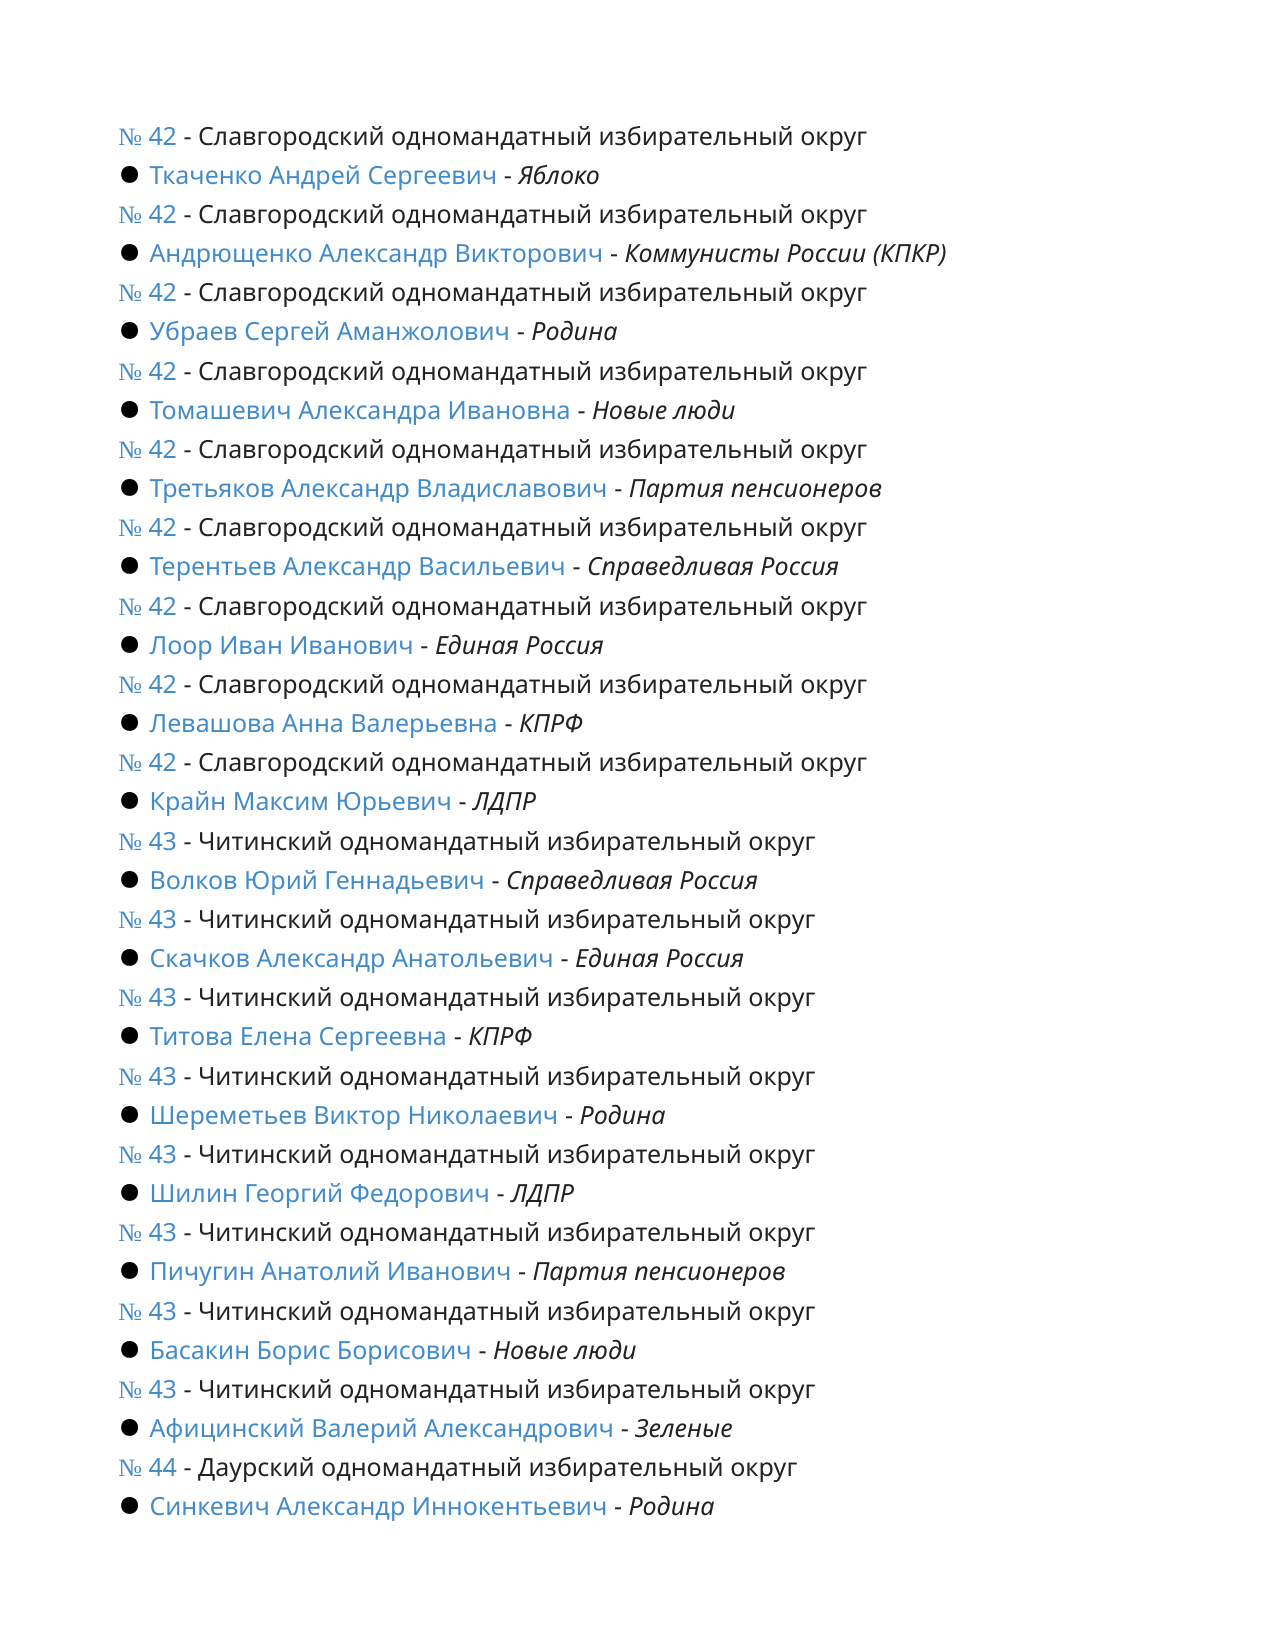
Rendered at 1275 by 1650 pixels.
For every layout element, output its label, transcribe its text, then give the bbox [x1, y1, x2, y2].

text № 42 - Славгородский одномандатный избирательный округ [118, 431, 1157, 466]
list Скачков Александр Анатольевич - Единая Россия [120, 941, 1157, 975]
text № 43 - Читинский одномандатный избирательный округ [118, 1136, 1157, 1171]
list Андрющенко Александр Викторович - Коммунисты России (КПКР) [120, 236, 1157, 270]
text № 44 - Даурский одномандатный избирательный округ [118, 1450, 1157, 1484]
text № 43 - Читинский одномандатный избирательный округ [118, 1293, 1157, 1327]
list Басакин Борис Борисович - Новые люди [120, 1332, 1157, 1366]
list Убраев Сергей Аманжолович - Родина [120, 314, 1157, 348]
text № 42 - Славгородский одномандатный избирательный округ [118, 745, 1157, 779]
text № 43 - Читинский одномандатный избирательный округ [118, 980, 1157, 1014]
list Афицинский Валерий Александрович - Зеленые [120, 1411, 1157, 1445]
text № 43 - Читинский одномандатный избирательный округ [118, 1371, 1157, 1406]
list Крайн Максим Юрьевич - ЛДПР [120, 784, 1157, 818]
text № 43 - Читинский одномандатный избирательный округ [118, 1215, 1157, 1249]
text № 43 - Читинский одномандатный избирательный округ [118, 1058, 1157, 1092]
list Третьяков Александр Владиславович - Партия пенсионеров [120, 471, 1157, 505]
list Шилин Георгий Федорович - ЛДПР [120, 1176, 1157, 1210]
list Ткаченко Андрей Сергеевич - Яблоко [120, 157, 1157, 191]
text № 42 - Славгородский одномандатный избирательный округ [118, 588, 1157, 622]
list Томашевич Александра Ивановна - Новые люди [120, 392, 1157, 426]
list Лоор Иван Иванович - Единая Россия [120, 627, 1157, 661]
list Синкевич Александр Иннокентьевич - Родина [120, 1489, 1157, 1523]
text № 42 - Славгородский одномандатный избирательный округ [118, 353, 1157, 387]
list Пичугин Анатолий Иванович - Партия пенсионеров [120, 1254, 1157, 1288]
list Шереметьев Виктор Николаевич - Родина [120, 1097, 1157, 1131]
text № 42 - Славгородский одномандатный избирательный округ [118, 666, 1157, 701]
text № 42 - Славгородский одномандатный избирательный округ [118, 275, 1157, 309]
text № 42 - Славгородский одномандатный избирательный округ [118, 118, 1157, 152]
list Левашова Анна Валерьевна - КПРФ [120, 706, 1157, 740]
list Волков Юрий Геннадьевич - Справедливая Россия [120, 862, 1157, 896]
text № 43 - Читинский одномандатный избирательный округ [118, 823, 1157, 857]
text № 43 - Читинский одномандатный избирательный округ [118, 901, 1157, 936]
text № 42 - Славгородский одномандатный избирательный округ [118, 196, 1157, 231]
text № 42 - Славгородский одномандатный избирательный округ [118, 510, 1157, 544]
list Терентьев Александр Васильевич - Справедливая Россия [120, 549, 1157, 583]
list Титова Елена Сергеевна - КПРФ [120, 1019, 1157, 1053]
